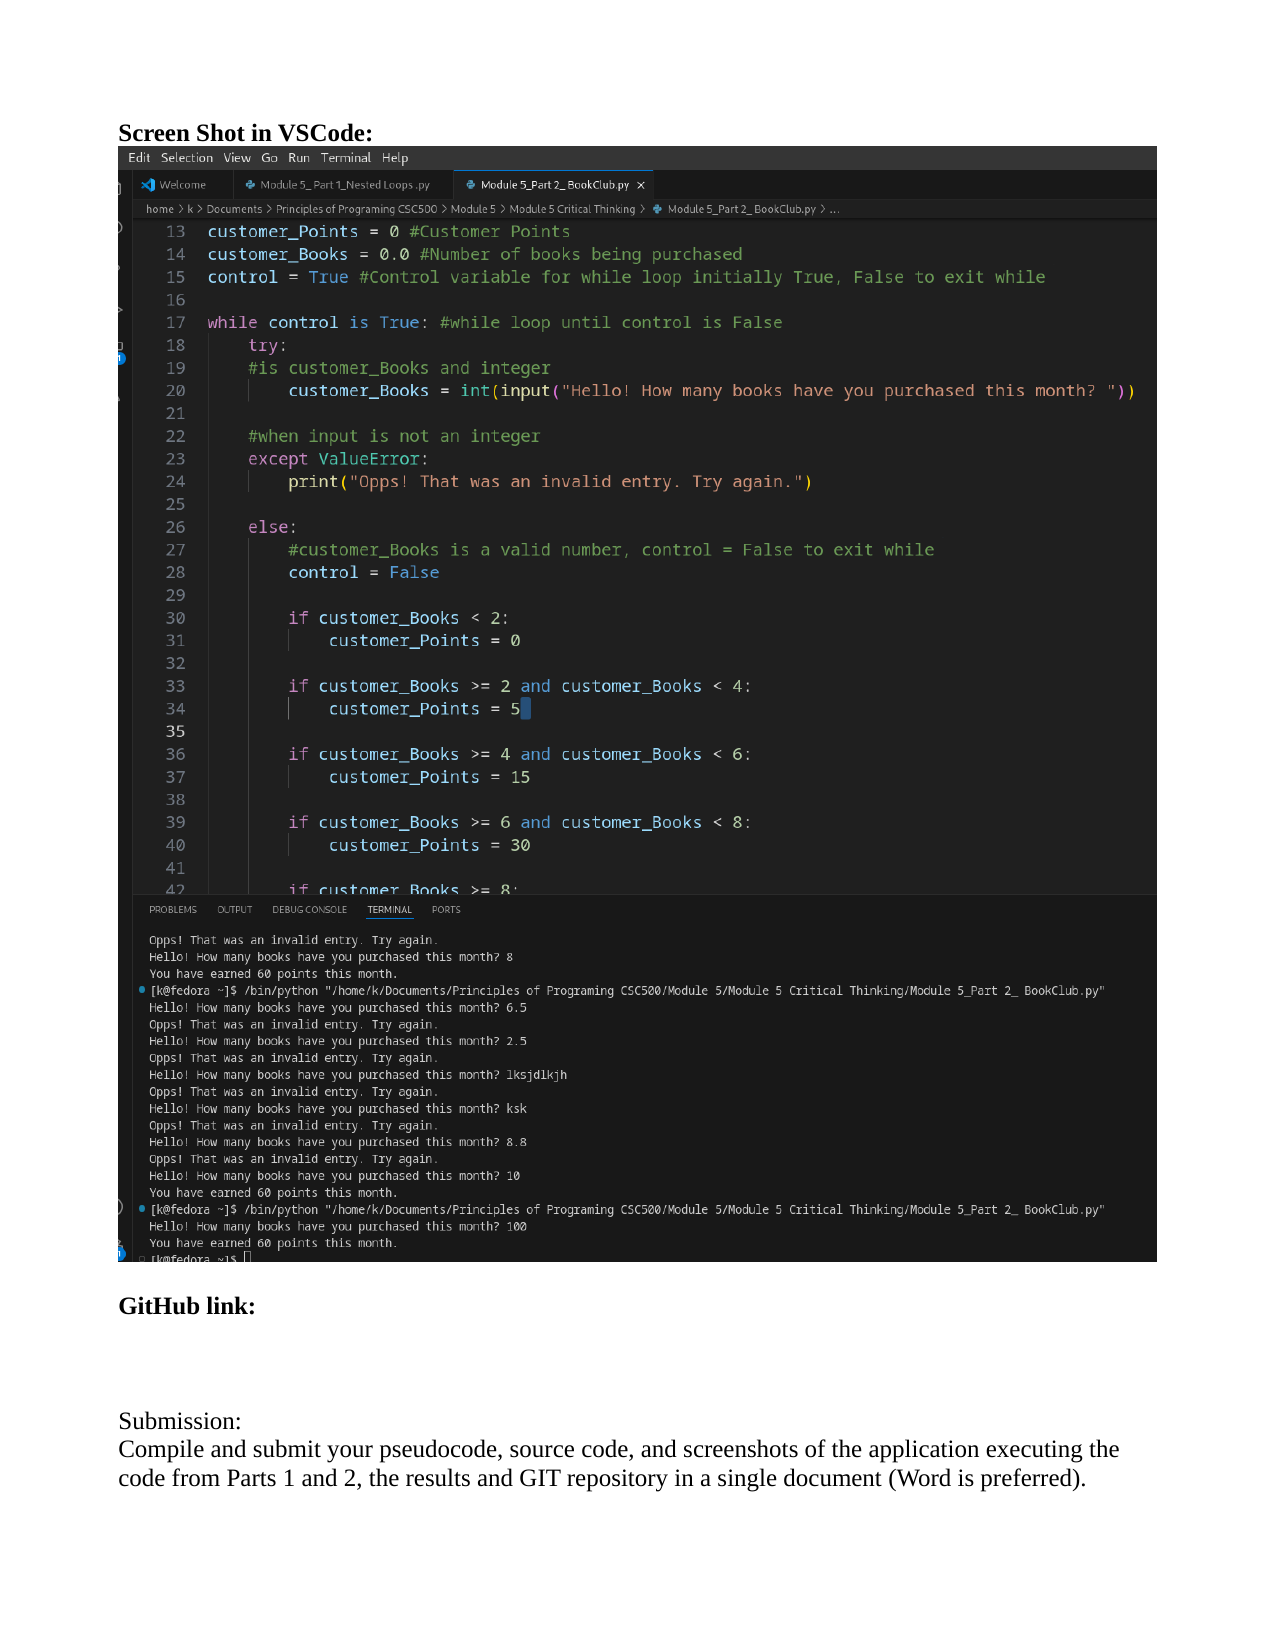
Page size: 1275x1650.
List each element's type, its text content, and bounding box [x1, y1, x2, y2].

text Compile and submit your pseudocode, source code, and screenshots of the application executing the code from Parts 1 and 2, the results and GIT repository in a single document (Word is preferred). [118, 1434, 1157, 1492]
text Submission: [118, 1406, 1157, 1434]
picture [118, 146, 1157, 1262]
text Screen Shot in VSCode: [118, 118, 1157, 146]
text GitHub link: [118, 1291, 1157, 1319]
